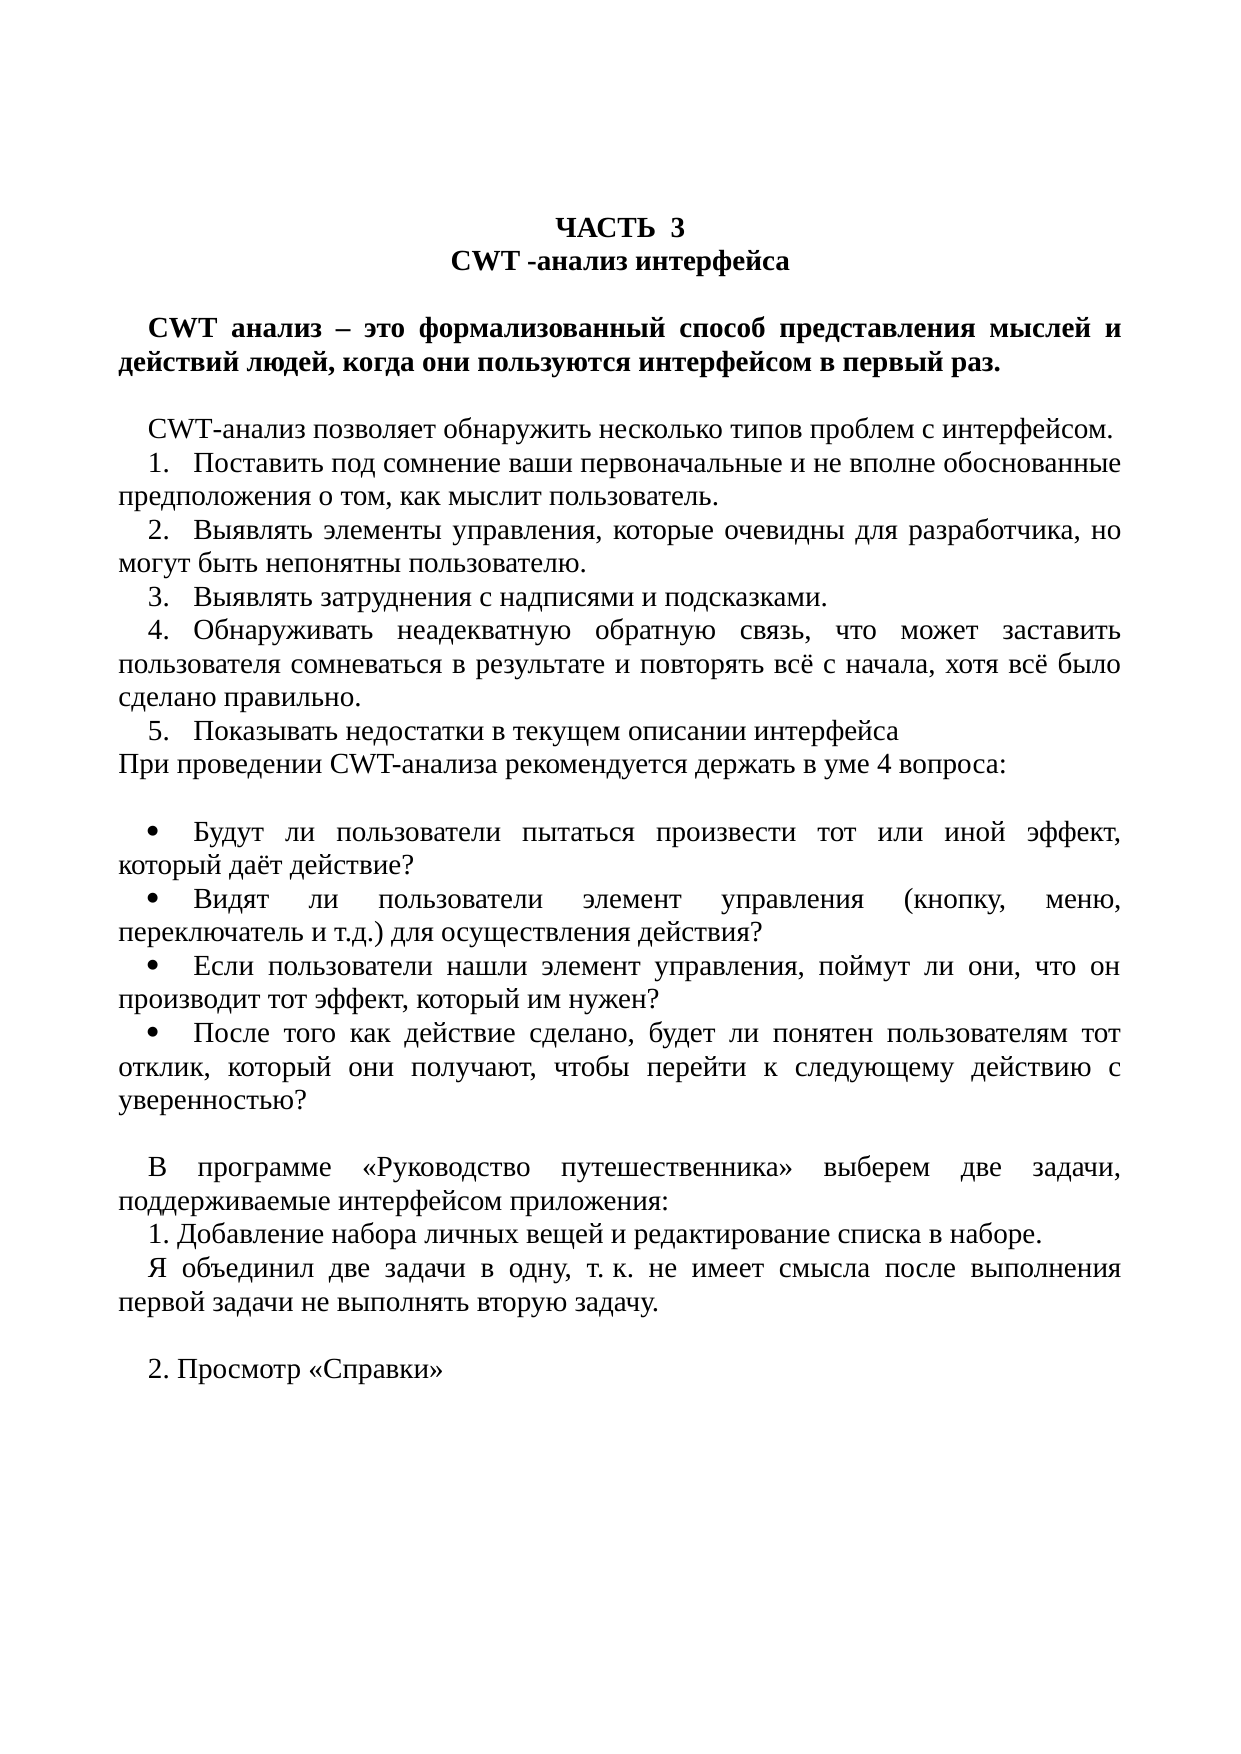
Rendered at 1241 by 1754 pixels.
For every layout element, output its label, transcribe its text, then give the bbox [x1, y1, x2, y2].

list Показывать недостатки в текущем описании интерфейса [118, 713, 1122, 747]
text 2. Просмотр «Справки» [118, 1351, 1122, 1384]
list Поставить под сомнение ваши первоначальные и не вполне обоснованные предположения о том, как мыслит пользователь. [118, 445, 1122, 512]
text Я объединил две задачи в одну, т. к. не имеет смысла после выполнения первой задачи не выполнять вторую задачу. [118, 1250, 1122, 1317]
text При проведении CWT-анализа рекомендуется держать в уме 4 вопроса: [118, 747, 1122, 780]
text CWT анализ – это формализованный способ представления мыслей и действий людей, когда они пользуются интерфейсом в первый раз. [118, 311, 1122, 378]
text 1. Добавление набора личных вещей и редактирование списка в наборе. [118, 1217, 1122, 1250]
text ЧАСТЬ 3 [118, 210, 1122, 243]
list Выявлять элементы управления, которые очевидны для разработчика, но могут быть непонятны пользователю. [118, 512, 1122, 579]
list Обнаруживать неадекватную обратную связь, что может заставить пользователя сомневаться в результате и повторять всё с начала, хотя всё было сделано правильно. [118, 612, 1122, 713]
list Выявлять затруднения с надписями и подсказками. [118, 579, 1122, 612]
text СWT -анализ интерфейса [118, 243, 1122, 277]
text CWT-анализ позволяет обнаружить несколько типов проблем с интерфейсом. [118, 411, 1122, 445]
list После того как действие сделано, будет ли понятен пользователям тот отклик, который они получают, чтобы перейти к следующему действию с уверенностью? [118, 1015, 1122, 1116]
list Если пользователи нашли элемент управления, поймут ли они, что он производит тот эффект, который им нужен? [118, 948, 1122, 1015]
list Видят ли пользователи элемент управления (кнопку, меню, переключатель и т.д.) для осуществления действия? [118, 881, 1122, 948]
list Будут ли пользователи пытаться произвести тот или иной эффект, который даёт действие? [118, 814, 1122, 881]
text В программе «Руководство путешественника» выберем две задачи, поддерживаемые интерфейсом приложения: [118, 1149, 1122, 1217]
